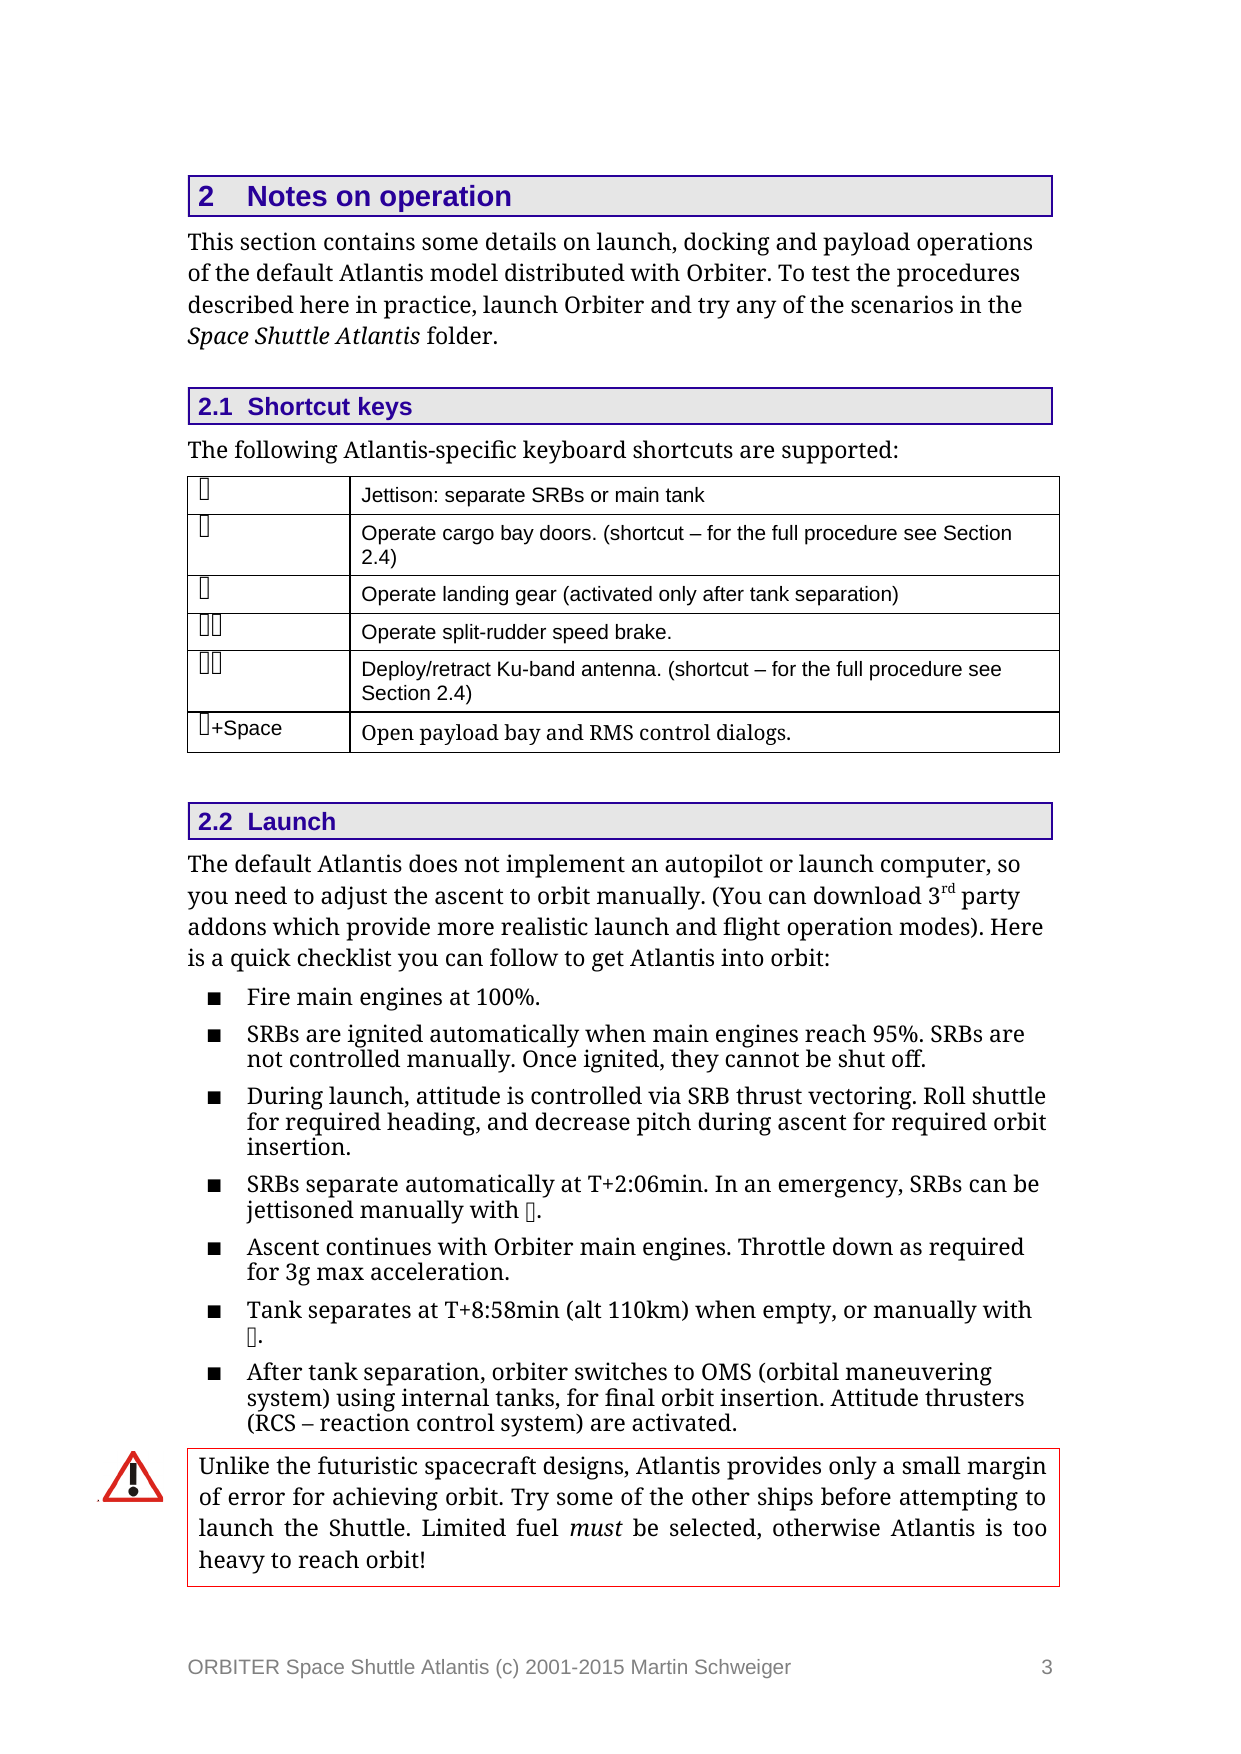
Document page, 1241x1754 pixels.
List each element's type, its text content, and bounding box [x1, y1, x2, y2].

table_header Unlike the futuristic spacecraft designs, Atlantis provides only a small margin of error for achieving orbit. Try some of the other ships before attempting to launch the Shuttle. Limited fuel must be selected, otherwise Atlantis is too heavy to reach orbit! [188, 1449, 1059, 1586]
list Ascent continues with Orbiter main engines. Throttle down as required for 3g max accel­eration. [208, 1235, 1053, 1286]
table_cell +Space [188, 713, 349, 752]
table_header [84, 1448, 187, 1586]
subtitle Notes on operation [190, 177, 1051, 215]
table_cell Operate cargo bay doors. (shortcut – for the full procedure see Section 2.4) [351, 515, 1059, 575]
subtitle Launch [190, 804, 1051, 838]
table_cell  [188, 614, 349, 650]
list Fire main engines at 100%. [208, 985, 1053, 1010]
text This section contains some details on launch, docking and payload operations of the default Atlantis model distributed with Orbiter. To test the procedures described here in practice, launch Orbiter and try any of the scenarios in the Space Shuttle Atlantis folder. [187, 226, 1053, 351]
table_header  [188, 477, 349, 513]
table_cell  [188, 515, 349, 575]
text The default Atlantis does not implement an autopilot or launch computer, so you need to ad­just the ascent to orbit manually. (You can download 3rd party addons which provide more re­alistic launch and flight operation modes). Here is a quick checklist you can follow to get At­lantis into orbit: [187, 848, 1053, 973]
table_cell Open payload bay and RMS control dialogs. [351, 713, 1059, 752]
list SRBs are ignited automatically when main engines reach 95%. SRBs are not controlled manually. Once ignited, they cannot be shut off. [208, 1022, 1053, 1073]
list Tank separates at T+8:58min (alt 110km) when empty, or manually with . [208, 1298, 1053, 1348]
table_cell Deploy/retract Ku-band antenna. (shortcut – for the full procedure see Section 2.4) [351, 651, 1059, 711]
list During launch, attitude is controlled via SRB thrust vectoring. Roll shuttle for required heading, and decrease pitch during ascent for required orbit insertion. [208, 1084, 1053, 1161]
text The following Atlantis-specific keyboard shortcuts are supported: [187, 433, 1053, 464]
table_cell  [188, 651, 349, 711]
table_cell Operate landing gear (activated only after tank separation) [351, 576, 1059, 612]
table_cell  [188, 576, 349, 612]
table_cell Operate split-rudder speed brake. [351, 614, 1059, 650]
picture [102, 1451, 164, 1502]
table_header Jettison: separate SRBs or main tank [351, 477, 1059, 513]
list SRBs separate automatically at T+2:06min. In an emergency, SRBs can be jettisoned manually with . [208, 1172, 1053, 1223]
subtitle Shortcut keys [190, 389, 1051, 423]
list After tank separation, orbiter switches to OMS (orbital maneuvering system) using inter­nal tanks, for final orbit insertion. Attitude thrusters (RCS – reaction control system) are activated. [208, 1360, 1053, 1437]
